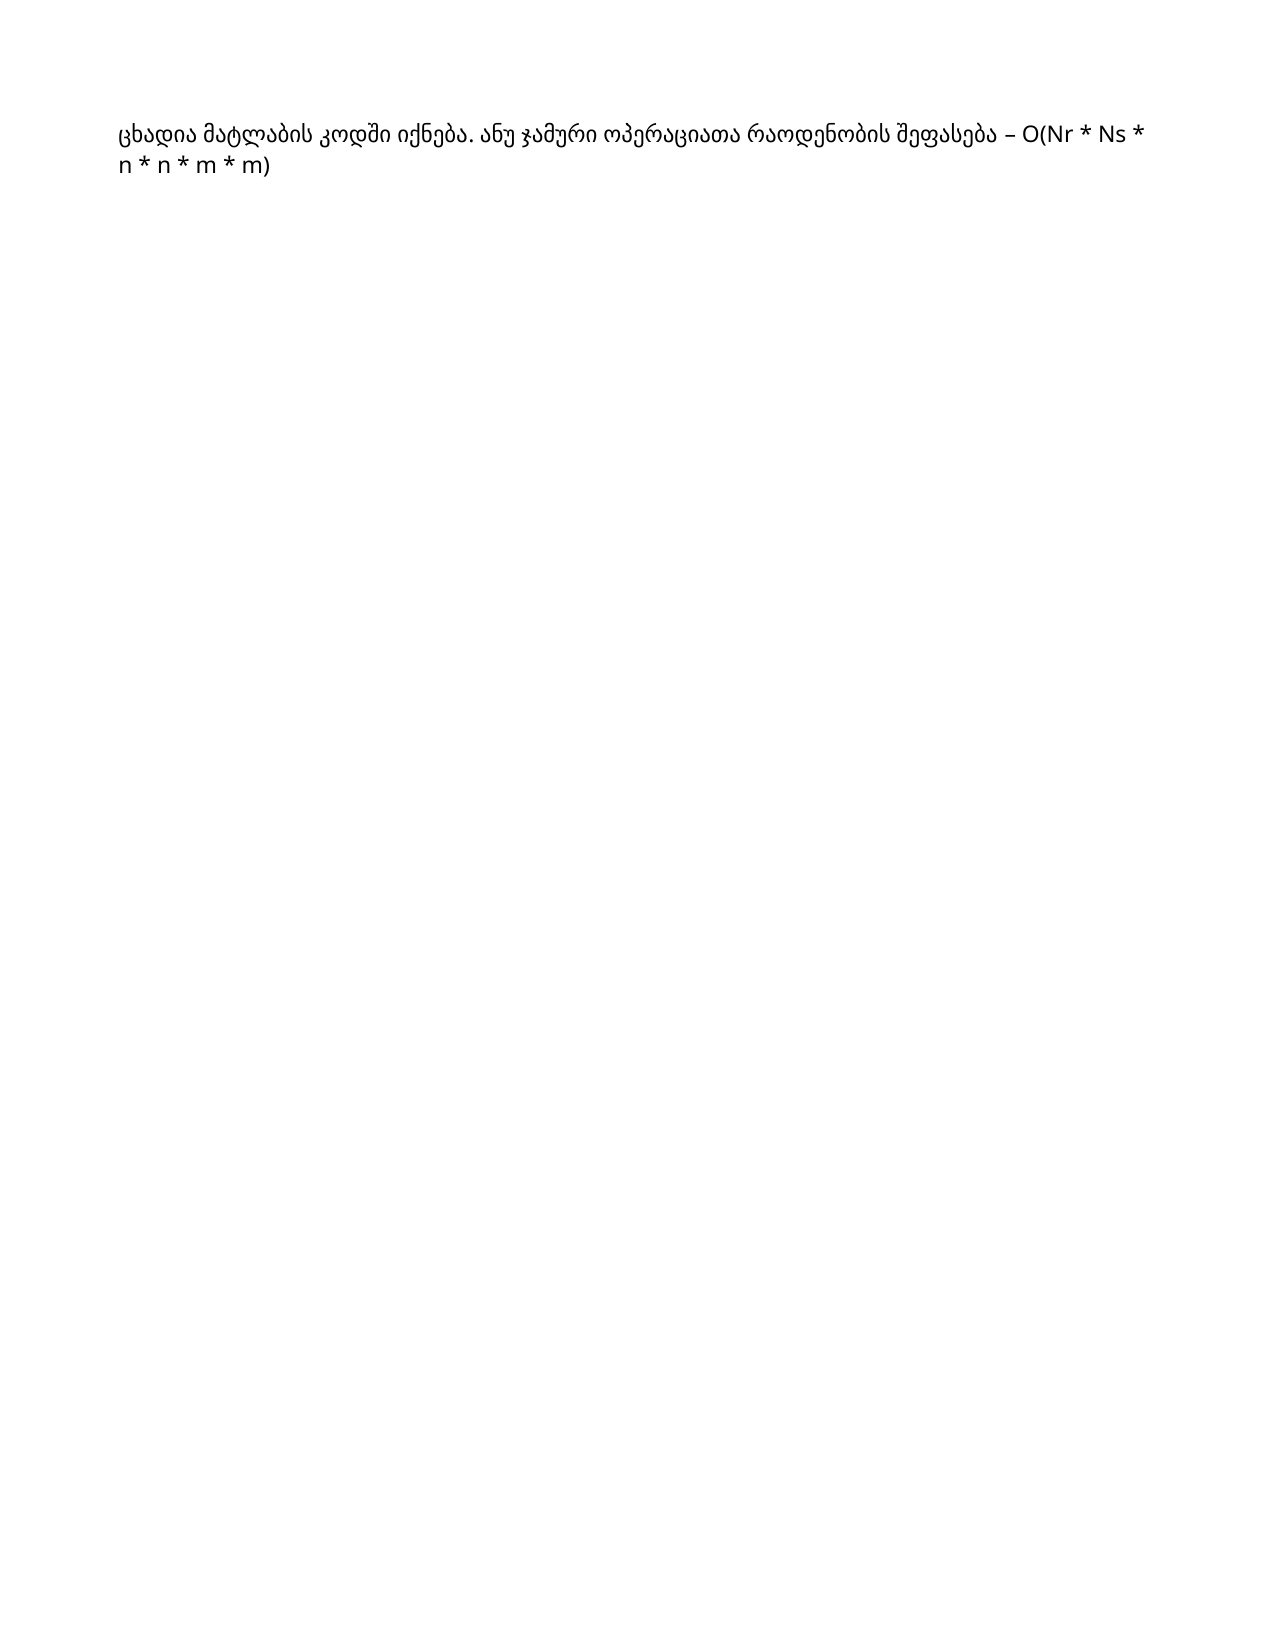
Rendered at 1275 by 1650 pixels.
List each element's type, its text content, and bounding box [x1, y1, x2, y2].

text ცხადია მატლაბის კოდში იქნება. ანუ ჯამური ოპერაციათა რაოდენობის შეფასება – O(Nr * Ns * n * n * m * m) [118, 118, 1157, 181]
